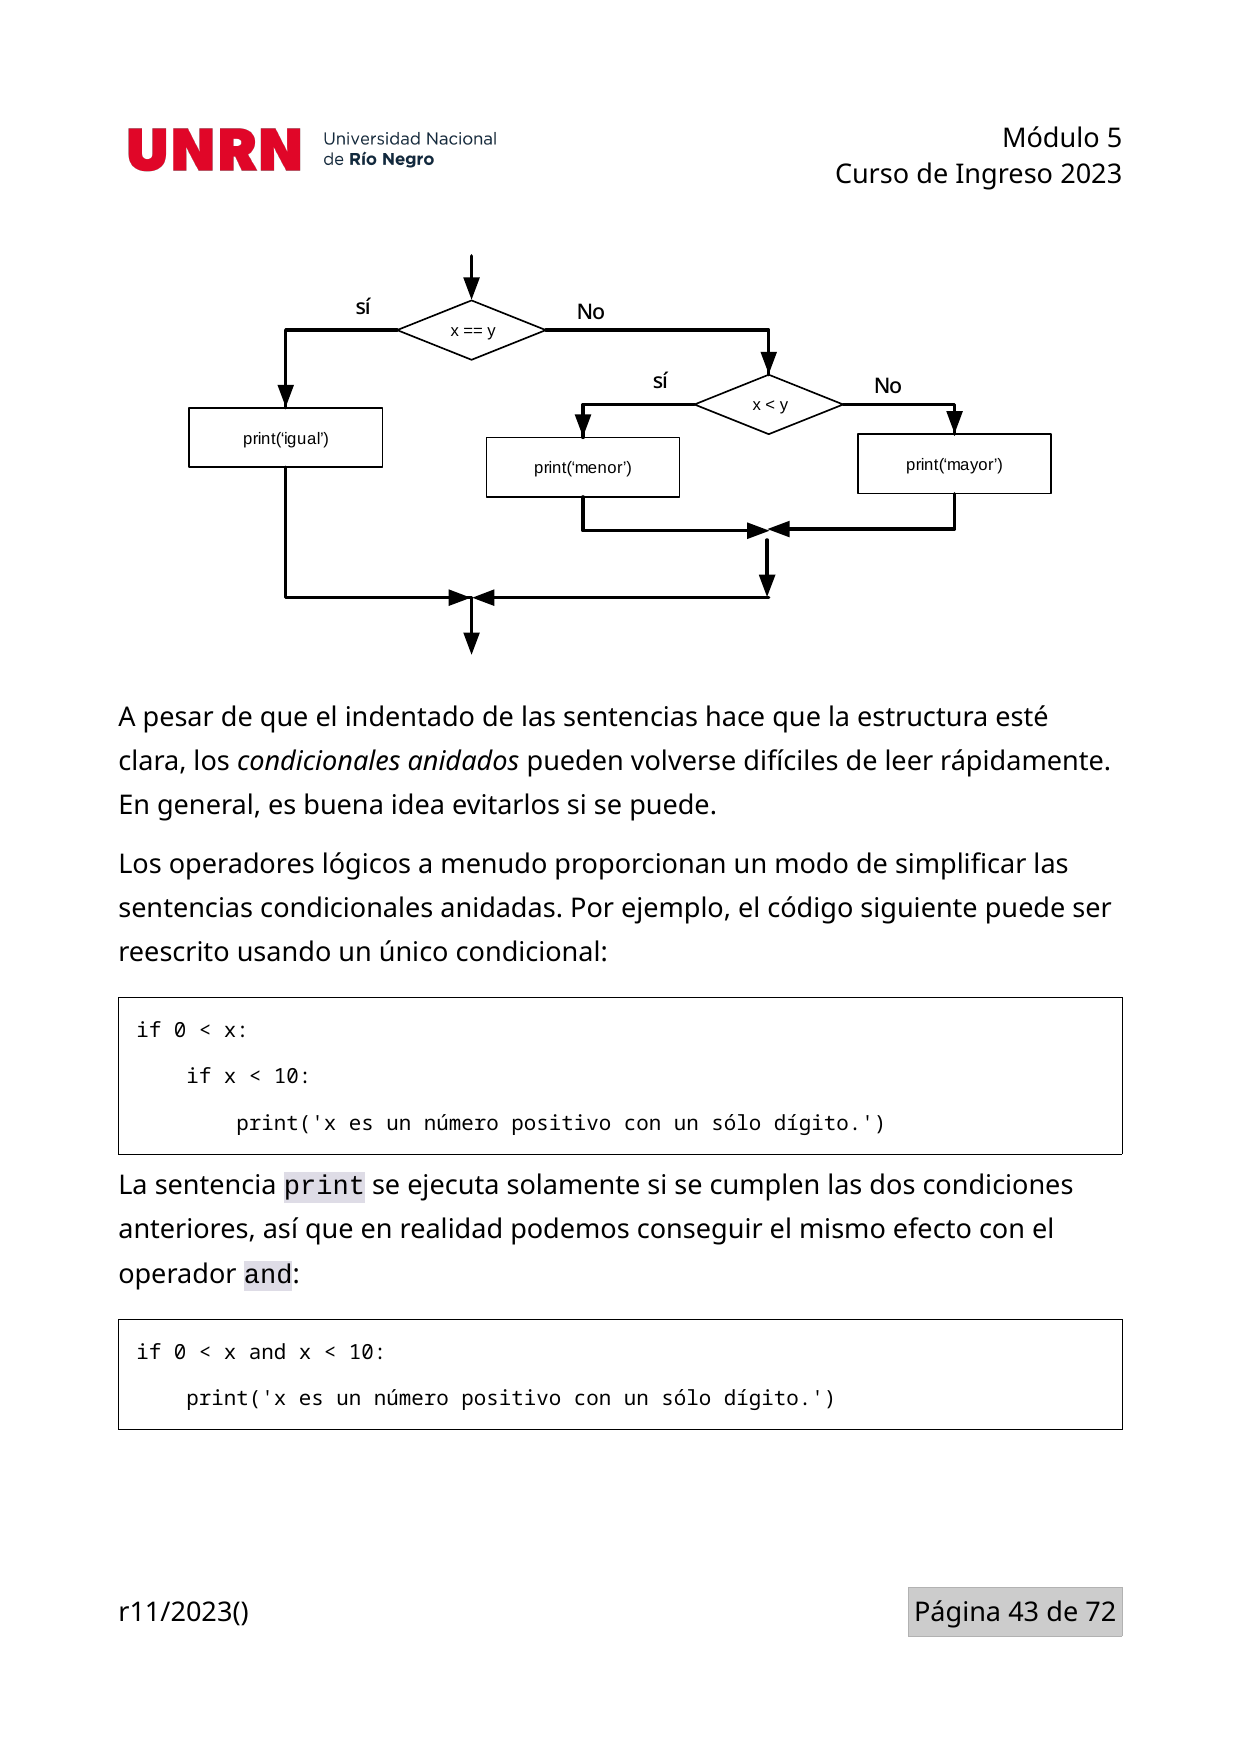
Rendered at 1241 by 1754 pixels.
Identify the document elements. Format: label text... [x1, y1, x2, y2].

text if 0 < x and x < 10: [119, 1320, 1122, 1365]
text if 0 < x: [119, 998, 1122, 1043]
text La sentencia print se ejecuta solamente si se cumplen las dos condiciones anteriores, así que en realidad podemos conseguir el mismo efecto con el operador and: [118, 1166, 1122, 1291]
text print('x es un número positivo con un sólo dígito.') [119, 1365, 1122, 1429]
text A pesar de que el indentado de las sentencias hace que la estructura esté clara, los condicionales anidados pueden volverse difíciles de leer rápidamente. En general, es buena idea evitarlos si se puede. [118, 221, 1122, 822]
text print('x es un número positivo con un sólo dígito.') [119, 1090, 1122, 1154]
picture [118, 118, 505, 180]
text if x < 10: [119, 1043, 1122, 1090]
text Los operadores lógicos a menudo proporcionan un modo de simplificar las sentencias condicionales anidadas. Por ejemplo, el código siguiente puede ser reescrito usando un único condicional: [118, 844, 1122, 969]
